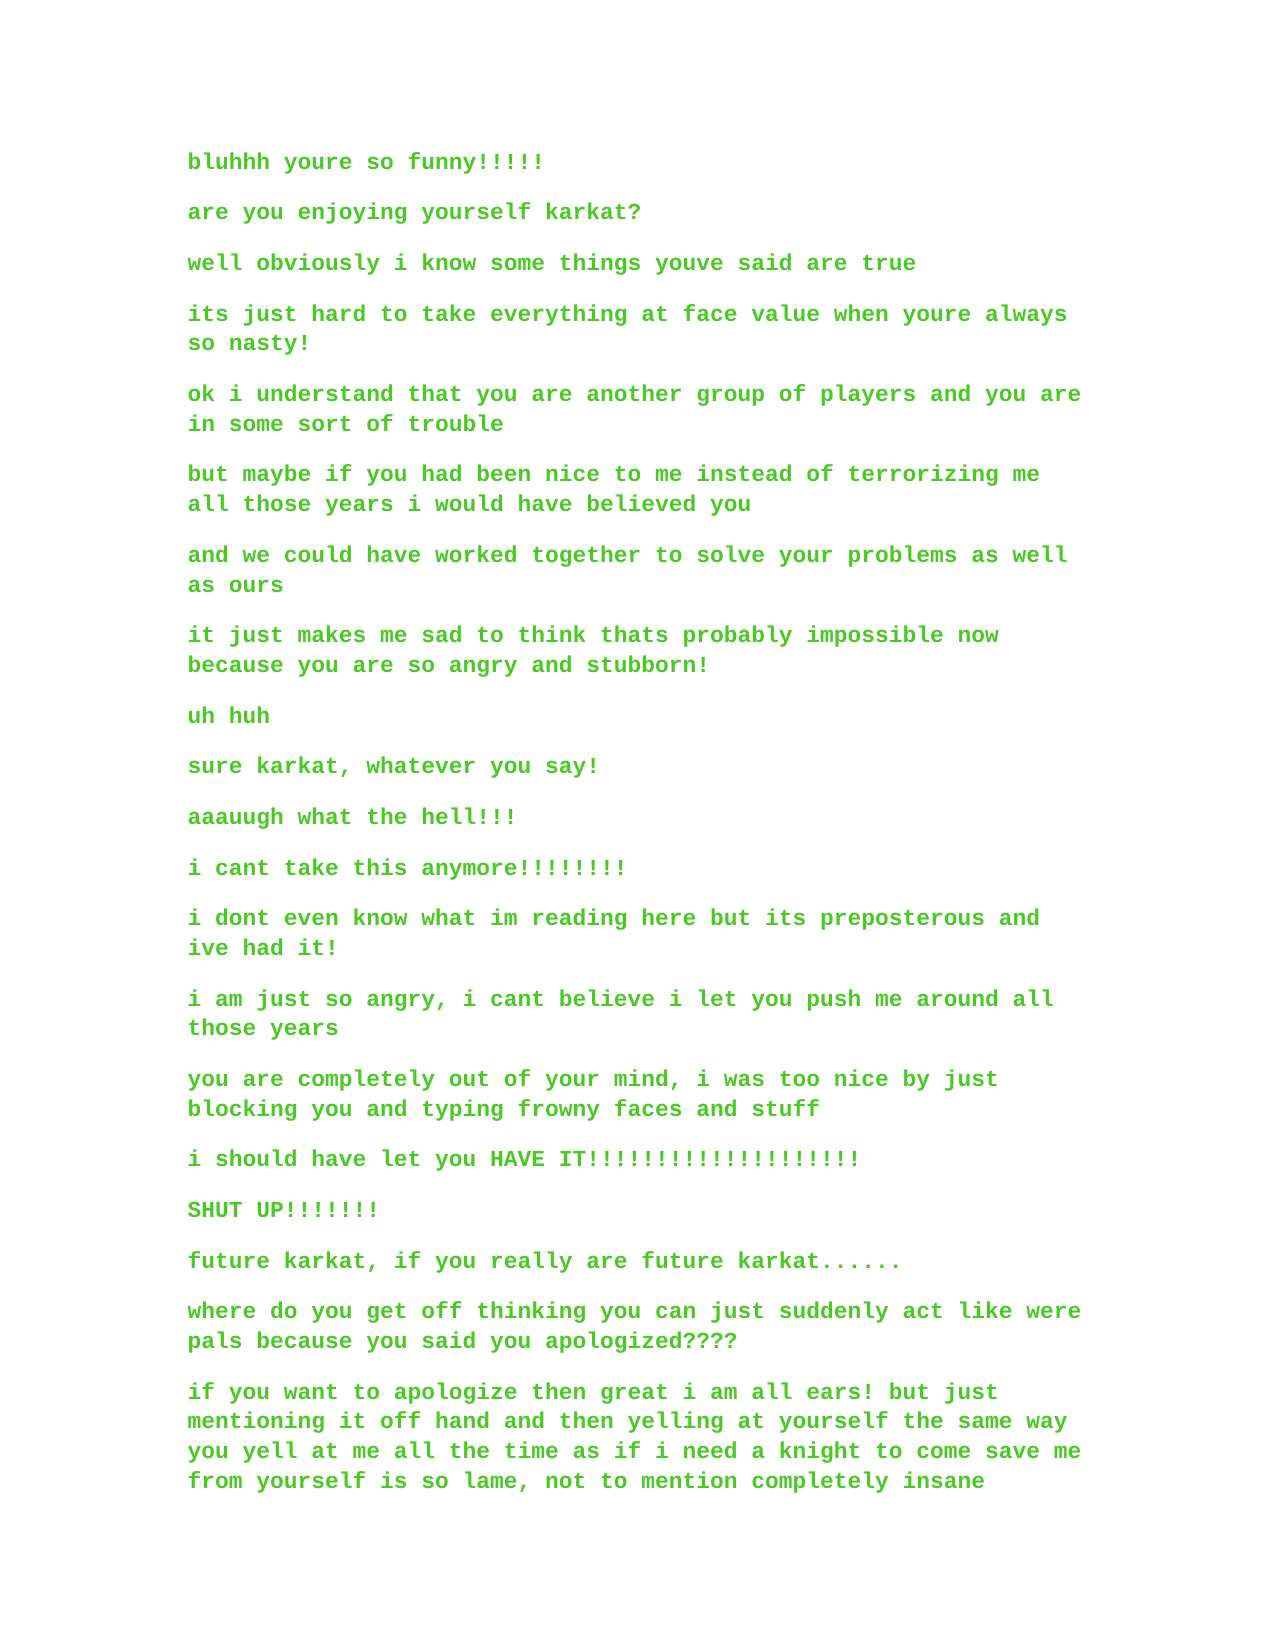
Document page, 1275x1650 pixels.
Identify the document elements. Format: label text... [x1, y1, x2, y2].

text i should have let you HAVE IT!!!!!!!!!!!!!!!!!!!! [187, 1148, 1087, 1174]
text its just hard to take everything at face value when youre always so nasty! [187, 302, 1087, 358]
text aaauugh what the hell!!! [187, 805, 1087, 831]
text if you want to apologize then great i am all ears! but just mentioning it off hand and then yelling at yourself the same way you yell at me all the time as if i need a knight to come save me from yourself is so lame, not to mention completely insane [187, 1380, 1087, 1495]
text i cant take this anymore!!!!!!!! [187, 856, 1087, 882]
text where do you get off thinking you can just suddenly act like were pals because you said you apologized???? [187, 1299, 1087, 1355]
text and we could have worked together to solve your problems as well as ours [187, 543, 1087, 599]
text are you enjoying yourself karkat? [187, 201, 1087, 227]
text well obviously i know some things youve said are true [187, 251, 1087, 277]
text but maybe if you had been nice to me instead of terrorizing me all those years i would have believed you [187, 463, 1087, 518]
text future karkat, if you really are future karkat...... [187, 1249, 1087, 1275]
text it just makes me sad to think thats probably impossible now because you are so angry and stubborn! [187, 623, 1087, 679]
text i am just so angry, i cant believe i let you push me around all those years [187, 987, 1087, 1043]
text SHUT UP!!!!!!! [187, 1198, 1087, 1224]
text i dont even know what im reading here but its preposterous and ive had it! [187, 906, 1087, 962]
text you are completely out of your mind, i was too nice by just blocking you and typing frowny faces and stuff [187, 1067, 1087, 1123]
text uh huh [187, 704, 1087, 730]
text bluhhh youre so funny!!!!! [187, 150, 1087, 176]
text sure karkat, whatever you say! [187, 754, 1087, 781]
text ok i understand that you are another group of players and you are in some sort of trouble [187, 382, 1087, 438]
